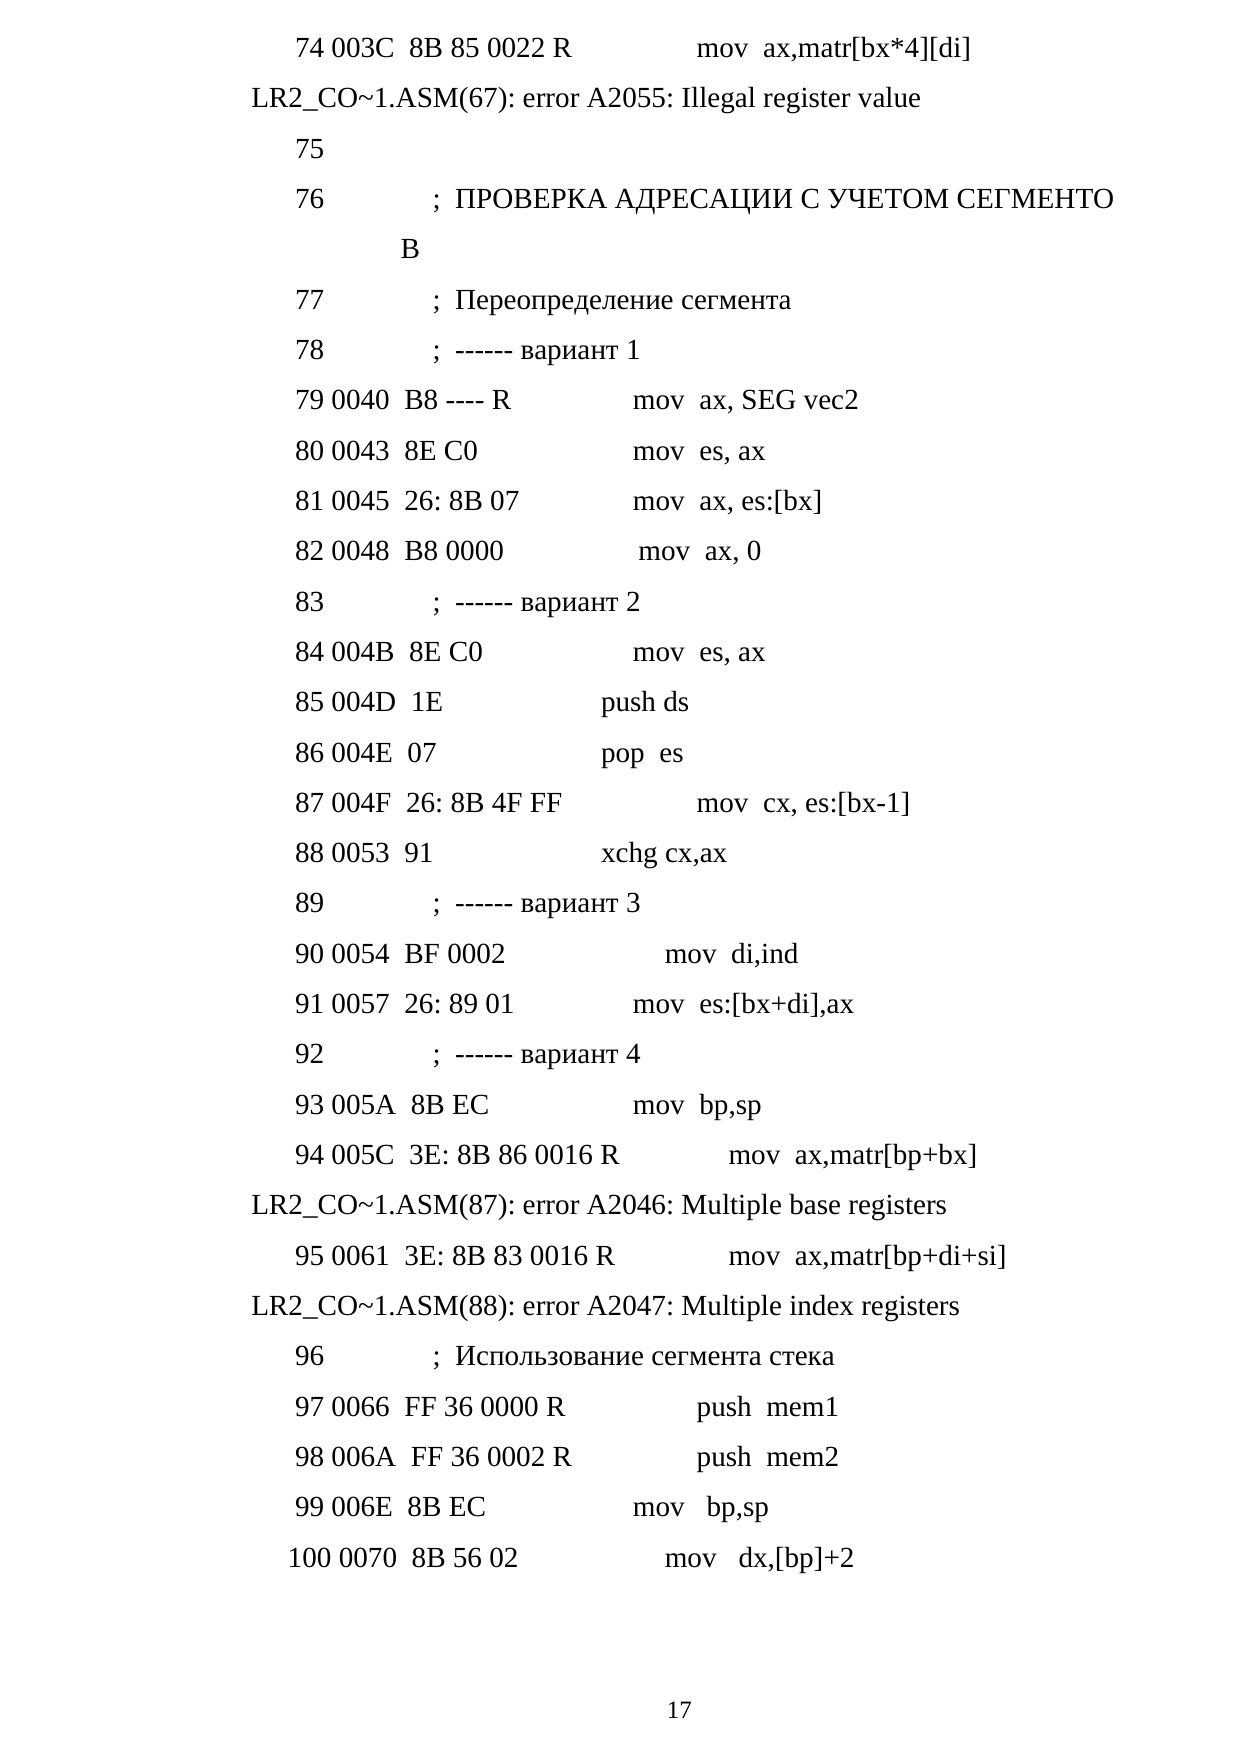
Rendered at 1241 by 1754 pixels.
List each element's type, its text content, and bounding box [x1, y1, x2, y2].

text 80 0043 8E C0 mov es, ax [177, 433, 1181, 466]
text 91 0057 26: 89 01 mov es:[bx+di],ax [177, 986, 1181, 1020]
text LR2_CO~1.ASM(88): error A2047: Multiple index registers [177, 1288, 1181, 1322]
text 87 004F 26: 8B 4F FF mov cx, es:[bx-1] [177, 785, 1181, 818]
text 85 004D 1E push ds [177, 684, 1181, 718]
text 84 004B 8E C0 mov es, ax [177, 634, 1181, 668]
text 94 005C 3E: 8B 86 0016 R mov ax,matr[bp+bx] [177, 1137, 1181, 1171]
text 77 ; Переопределение сегмента [177, 282, 1181, 315]
text 89 ; ------ вариант 3 [177, 886, 1181, 919]
text 79 0040 B8 ---- R mov ax, SEG vec2 [177, 382, 1181, 416]
text 82 0048 B8 0000 mov ax, 0 [177, 533, 1181, 567]
text 86 004E 07 pop es [177, 735, 1181, 768]
text 81 0045 26: 8B 07 mov ax, es:[bx] [177, 483, 1181, 517]
text 97 0066 FF 36 0000 R push mem1 [177, 1389, 1181, 1422]
text 75 [177, 131, 1181, 164]
text 92 ; ------ вариант 4 [177, 1037, 1181, 1070]
text 76 ; ПРОВЕРКА АДРЕСАЦИИ С УЧЕТОМ СЕГМЕНТО [177, 181, 1181, 215]
text 96 ; Использование сегмента стека [177, 1338, 1181, 1372]
text В [177, 232, 1181, 265]
text 99 006E 8B EC mov bp,sp [177, 1489, 1181, 1523]
text 88 0053 91 xchg cx,ax [177, 835, 1181, 869]
text LR2_CO~1.ASM(67): error A2055: Illegal register value [177, 81, 1181, 114]
text 83 ; ------ вариант 2 [177, 584, 1181, 617]
text 93 005A 8B EC mov bp,sp [177, 1087, 1181, 1120]
text 78 ; ------ вариант 1 [177, 332, 1181, 366]
text 100 0070 8B 56 02 mov dx,[bp]+2 [177, 1540, 1181, 1573]
text 95 0061 3E: 8B 83 0016 R mov ax,matr[bp+di+si] [177, 1238, 1181, 1271]
text LR2_CO~1.ASM(87): error A2046: Multiple base registers [177, 1187, 1181, 1221]
text 74 003C 8B 85 0022 R mov ax,matr[bx*4][di] [177, 30, 1181, 64]
text 90 0054 BF 0002 mov di,ind [177, 936, 1181, 969]
text 98 006A FF 36 0002 R push mem2 [177, 1439, 1181, 1473]
